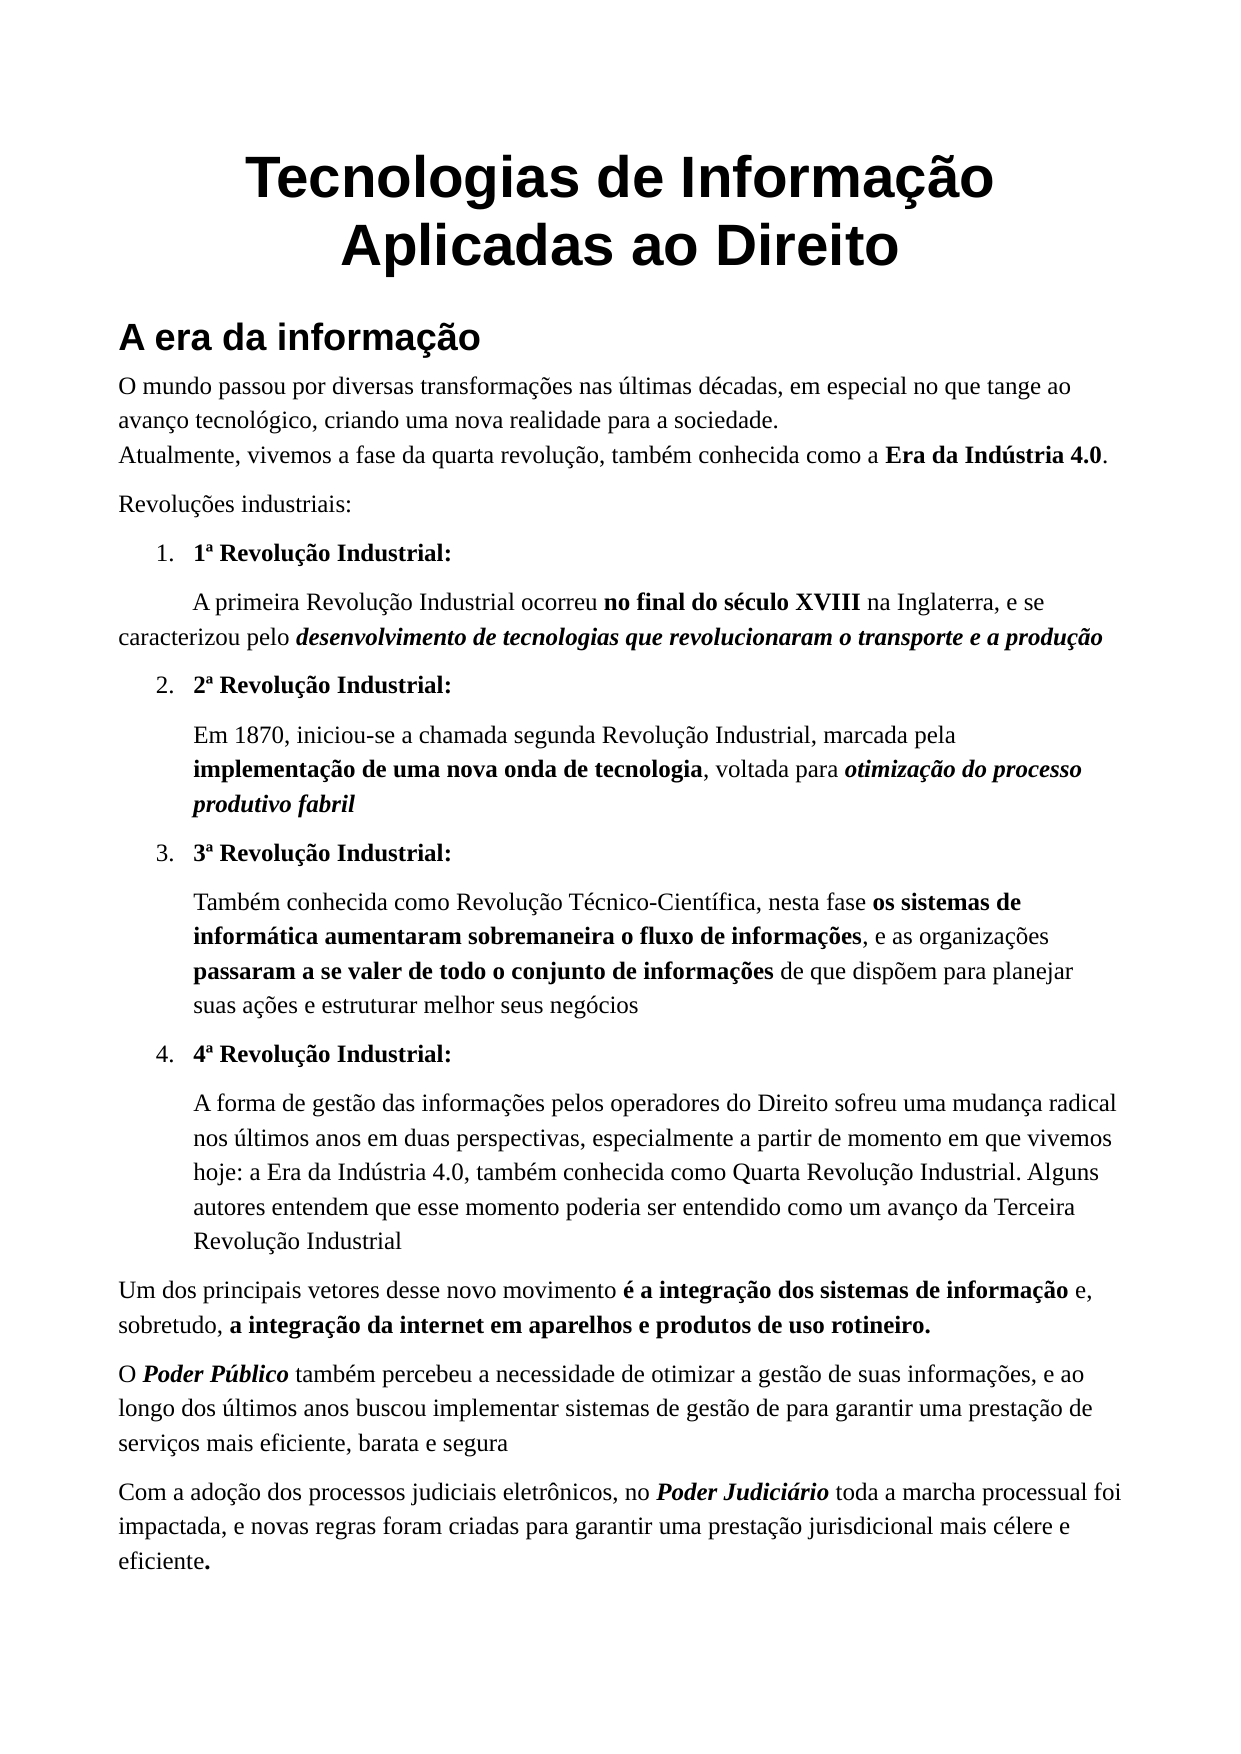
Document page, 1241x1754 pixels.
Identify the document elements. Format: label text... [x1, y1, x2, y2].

list 3ª Revolução Industrial: [156, 838, 1122, 866]
text Revoluções industriais: [118, 489, 1122, 518]
text Um dos principais vetores desse novo movimento é a integração dos sistemas de informação e, sobretudo, a integração da internet em aparelhos e produtos de uso rotineiro. [118, 1275, 1122, 1338]
list 4ª Revolução Industrial: [156, 1039, 1122, 1068]
list Em 1870, iniciou-se a chamada segunda Revolução Industrial, marcada pela implementação de uma nova onda de tecnologia, voltada para otimização do processo produtivo fabril [156, 720, 1122, 817]
list A forma de gestão das informações pelos operadores do Direito sofreu uma mudança radical nos últimos anos em duas perspectivas, especialmente a partir de momento em que vivemos hoje: a Era da Indústria 4.0, também conhecida como Quarta Revolução Industrial. Alguns autores entendem que esse momento poderia ser entendido como um avanço da Terceira Revolução Industrial [156, 1088, 1122, 1255]
list 1ª Revolução Industrial: [156, 538, 1122, 567]
list 2ª Revolução Industrial: [156, 671, 1122, 699]
list Também conhecida como Revolução Técnico-Científica, nesta fase os sistemas de informática aumentaram sobremaneira o fluxo de informações, e as organizações passaram a se valer de todo o conjunto de informações de que dispõem para planejar suas ações e estruturar melhor seus negócios [156, 887, 1122, 1019]
text O mundo passou por diversas transformações nas últimas décadas, em especial no que tange ao avanço tecnológico, criando uma nova realidade para a sociedade. Atualmente, vivemos a fase da quarta revolução, também conhecida como a Era da Indústria 4.0. [118, 371, 1122, 469]
subtitle A era da informação [118, 315, 1122, 358]
text O Poder Público também percebeu a necessidade de otimizar a gestão de suas informações, e ao longo dos últimos anos buscou implementar sistemas de gestão de para garantir uma prestação de serviços mais eficiente, barata e segura [118, 1359, 1122, 1457]
text Com a adoção dos processos judiciais eletrônicos, no Poder Judiciário toda a marcha processual foi impactada, e novas regras foram criadas para garantir uma prestação jurisdicional mais célere e eficiente. [118, 1477, 1122, 1574]
title Tecnologias de Informação Aplicadas ao Direito [118, 143, 1122, 277]
text A primeira Revolução Industrial ocorreu no final do século XVIII na Inglaterra, e se caracterizou pelo desenvolvimento de tecnologias que revolucionaram o transporte e a produção [118, 587, 1122, 650]
